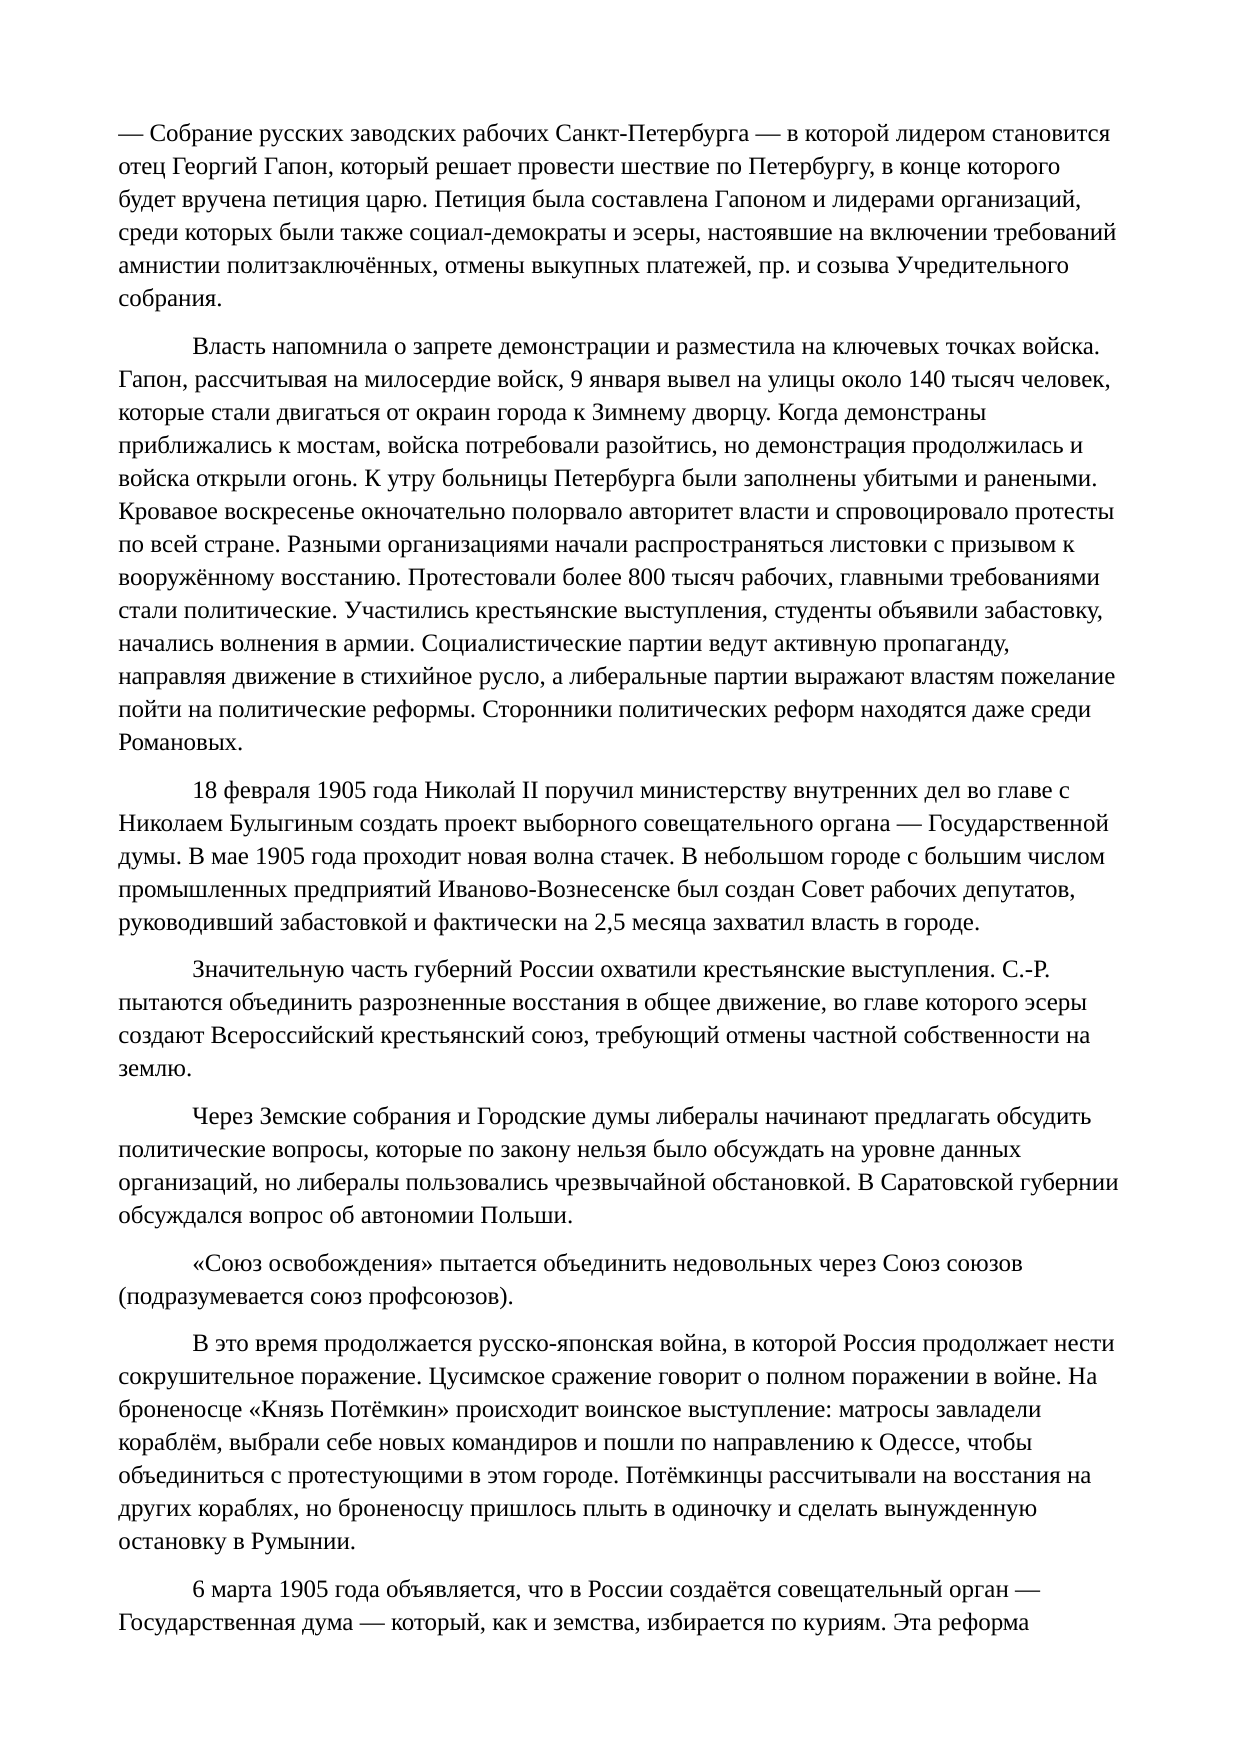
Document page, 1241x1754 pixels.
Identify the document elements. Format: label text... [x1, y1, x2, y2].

text Власть напомнила о запрете демонстрации и разместила на ключевых точках войска. Гапон, рассчитывая на милосердие войск, 9 января вывел на улицы около 140 тысяч человек, которые стали двигаться от окраин города к Зимнему дворцу. Когда демонстраны приближались к мостам, войска потребовали разойтись, но демонстрация продолжилась и войска открыли огонь. К утру больницы Петербурга были заполнены убитыми и ранеными. Кровавое воскресенье окночательно полорвало авторитет власти и спровоцировало протесты по всей стране. Разными организациями начали распространяться листовки с призывом к вооружённому восстанию. Протестовали более 800 тысяч рабочих, главными требованиями стали политические. Участились крестьянские выступления, студенты объявили забастовку, начались волнения в армии. Социалистические партии ведут активную пропаганду, направляя движение в стихийное русло, а либеральные партии выражают властям пожелание пойти на политические реформы. Сторонники политических реформ находятся даже среди Романовых. [118, 331, 1122, 756]
text — Собрание русских заводских рабочих Санкт-Петербурга — в которой лидером становится отец Георгий Гапон, который решает провести шествие по Петербургу, в конце которого будет вручена петиция царю. Петиция была составлена Гапоном и лидерами организаций, среди которых были также социал-демократы и эсеры, настоявшие на включении требований амнистии политзаключённых, отмены выкупных платежей, пр. и созыва Учредительного собрания. [118, 118, 1122, 312]
text Значительную часть губерний России охватили крестьянские выступления. С.-Р. пытаются объединить разрозненные восстания в общее движение, во главе которого эсеры создают Всероссийский крестьянский союз, требующий отмены частной собственности на землю. [118, 954, 1122, 1082]
text 18 февраля 1905 года Николай II поручил министерству внутренних дел во главе с Николаем Булыгиным создать проект выборного совещательного органа — Государственной думы. В мае 1905 года проходит новая волна стачек. В небольшом городе с большим числом промышленных предприятий Иваново-Вознесенске был создан Совет рабочих депутатов, руководивший забастовкой и фактически на 2,5 месяца захватил власть в городе. [118, 775, 1122, 936]
text В это время продолжается русско-японская война, в которой Россия продолжает нести сокрушительное поражение. Цусимское сражение говорит о полном поражении в войне. На броненосце «Князь Потёмкин» происходит воинское выступление: матросы завладели кораблём, выбрали себе новых командиров и пошли по направлению к Одессе, чтобы объединиться с протестующими в этом городе. Потёмкинцы рассчитывали на восстания на других кораблях, но броненосцу пришлось плыть в одиночку и сделать вынужденную остановку в Румынии. [118, 1328, 1122, 1555]
text 6 марта 1905 года объявляется, что в России создаётся совещательный орган — Государственная дума — который, как и земства, избирается по куриям. Эта реформа [118, 1574, 1122, 1636]
text «Союз освобождения» пытается объединить недовольных через Союз союзов (подразумевается союз профсоюзов). [118, 1248, 1122, 1309]
text Через Земские собрания и Городские думы либералы начинают предлагать обсудить политические вопросы, которые по закону нельзя было обсуждать на уровне данных организаций, но либералы пользовались чрезвычайной обстановкой. В Саратовской губернии обсуждался вопрос об автономии Польши. [118, 1101, 1122, 1229]
